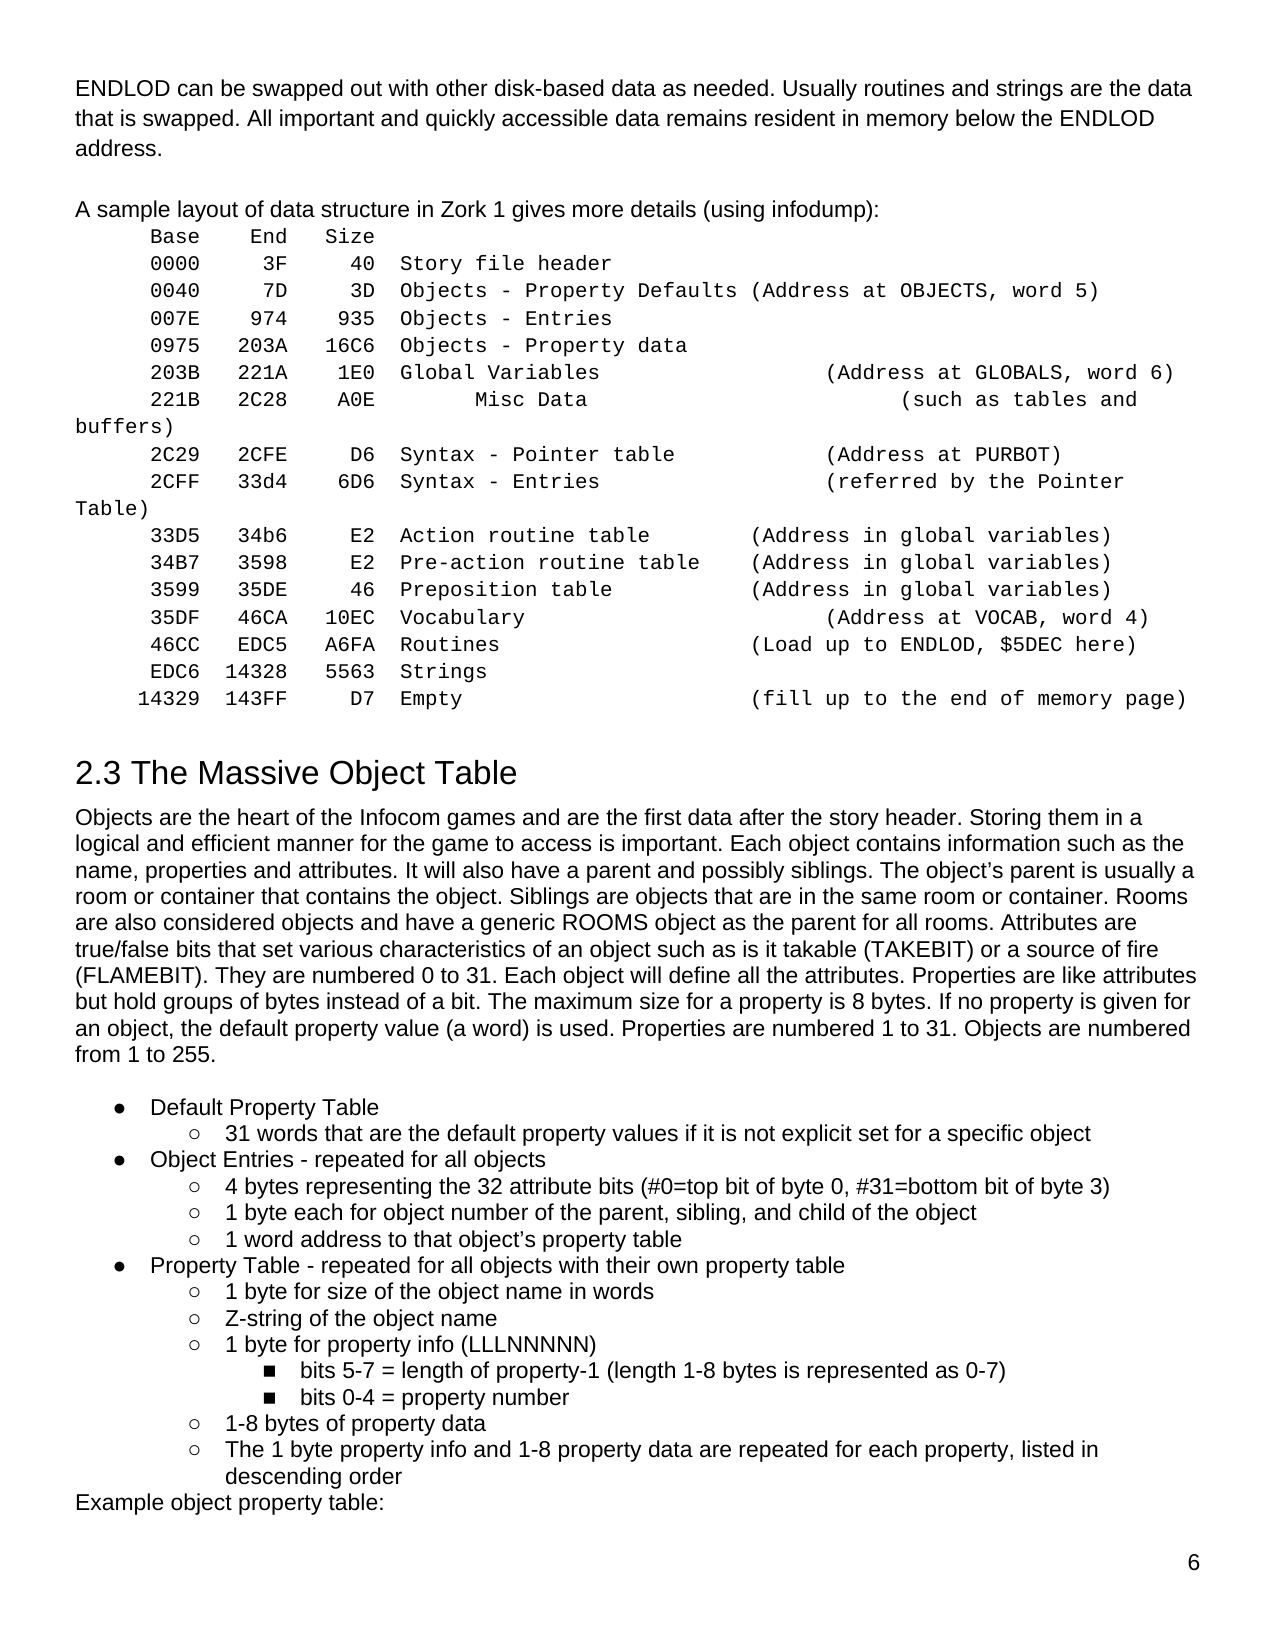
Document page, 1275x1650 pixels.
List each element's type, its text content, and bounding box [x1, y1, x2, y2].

text 46CC EDC5 A6FA Routines (Load up to ENDLOD, $5DEC here) [75, 634, 1200, 657]
list Default Property Table [112, 1094, 1200, 1120]
list 1-8 bytes of property data [187, 1410, 1200, 1436]
text 0000 3F 40 Story file header [75, 253, 1200, 277]
text 007E 974 935 Objects - Entries [75, 308, 1200, 331]
list The 1 byte property info and 1-8 property data are repeated for each property, listed in descending order [187, 1436, 1200, 1489]
subtitle 2.3 The Massive Object Table [75, 753, 1200, 791]
text 33D5 34b6 E2 Action routine table (Address in global variables) [75, 525, 1200, 549]
text 34B7 3598 E2 Pre-action routine table (Address in global variables) [75, 552, 1200, 576]
list Object Entries - repeated for all objects [112, 1146, 1200, 1173]
list 4 bytes representing the 32 attribute bits (#0=top bit of byte 0, #31=bottom bit of byte 3) [187, 1173, 1200, 1199]
text ENDLOD can be swapped out with other disk-based data as needed. Usually routines and strings are the data that is swapped. All important and quickly accessible data remains resident in memory below the ENDLOD address. [75, 75, 1200, 162]
list Property Table - repeated for all objects with their own property table [112, 1252, 1200, 1278]
text Objects are the heart of the Infocom games and are the first data after the story header. Storing them in a logical and efficient manner for the game to access is important. Each object contains information such as the name, properties and attributes. It will also have a parent and possibly siblings. The object’s parent is usually a room or container that contains the object. Siblings are objects that are in the same room or container. Rooms are also considered objects and have a generic ROOMS object as the parent for all rooms. Attributes are true/false bits that set various characteristics of an object such as is it takable (TAKEBIT) or a source of fire (FLAMEBIT). They are numbered 0 to 31. Each object will define all the attributes. Properties are like attributes but hold groups of bytes instead of a bit. The maximum size for a property is 8 bytes. If no property is given for an object, the default property value (a word) is used. Properties are numbered 1 to 31. Objects are numbered from 1 to 255. [75, 804, 1200, 1067]
text 35DF 46CA 10EC Vocabulary (Address at VOCAB, word 4) [75, 607, 1200, 630]
text Base End Size [75, 226, 1200, 250]
list bits 0-4 = property number [262, 1384, 1200, 1410]
list 1 word address to that object’s property table [187, 1226, 1200, 1252]
list 1 byte for size of the object name in words [187, 1278, 1200, 1304]
text 2C29 2CFE D6 Syntax - Pointer table (Address at PURBOT) [75, 443, 1200, 467]
text A sample layout of data structure in Zork 1 gives more details (using infodump): [75, 196, 1200, 222]
list 31 words that are the default property values if it is not explicit set for a specific object [187, 1120, 1200, 1146]
text 2CFF 33d4 6D6 Syntax - Entries (referred by the Pointer Table) [75, 471, 1200, 522]
list 1 byte each for object number of the parent, sibling, and child of the object [187, 1199, 1200, 1226]
list Z-string of the object name [187, 1304, 1200, 1331]
text 203B 221A 1E0 Global Variables (Address at GLOBALS, word 6) [75, 362, 1200, 386]
list bits 5-7 = length of property-1 (length 1-8 bytes is represented as 0-7) [262, 1357, 1200, 1384]
list 1 byte for property info (LLLNNNNN) [187, 1331, 1200, 1357]
text Example object property table: [75, 1489, 1200, 1515]
text 3599 35DE 46 Preposition table (Address in global variables) [75, 579, 1200, 603]
text 0975 203A 16C6 Objects - Property data [150, 335, 1200, 358]
text 14329 143FF D7 Empty (fill up to the end of memory page) [75, 688, 1200, 712]
text 0040 7D 3D Objects - Property Defaults (Address at OBJECTS, word 5) [75, 280, 1200, 304]
text 221B 2C28 A0E Misc Data (such as tables and buffers) [75, 389, 1200, 440]
text EDC6 14328 5563 Strings [75, 661, 1200, 685]
